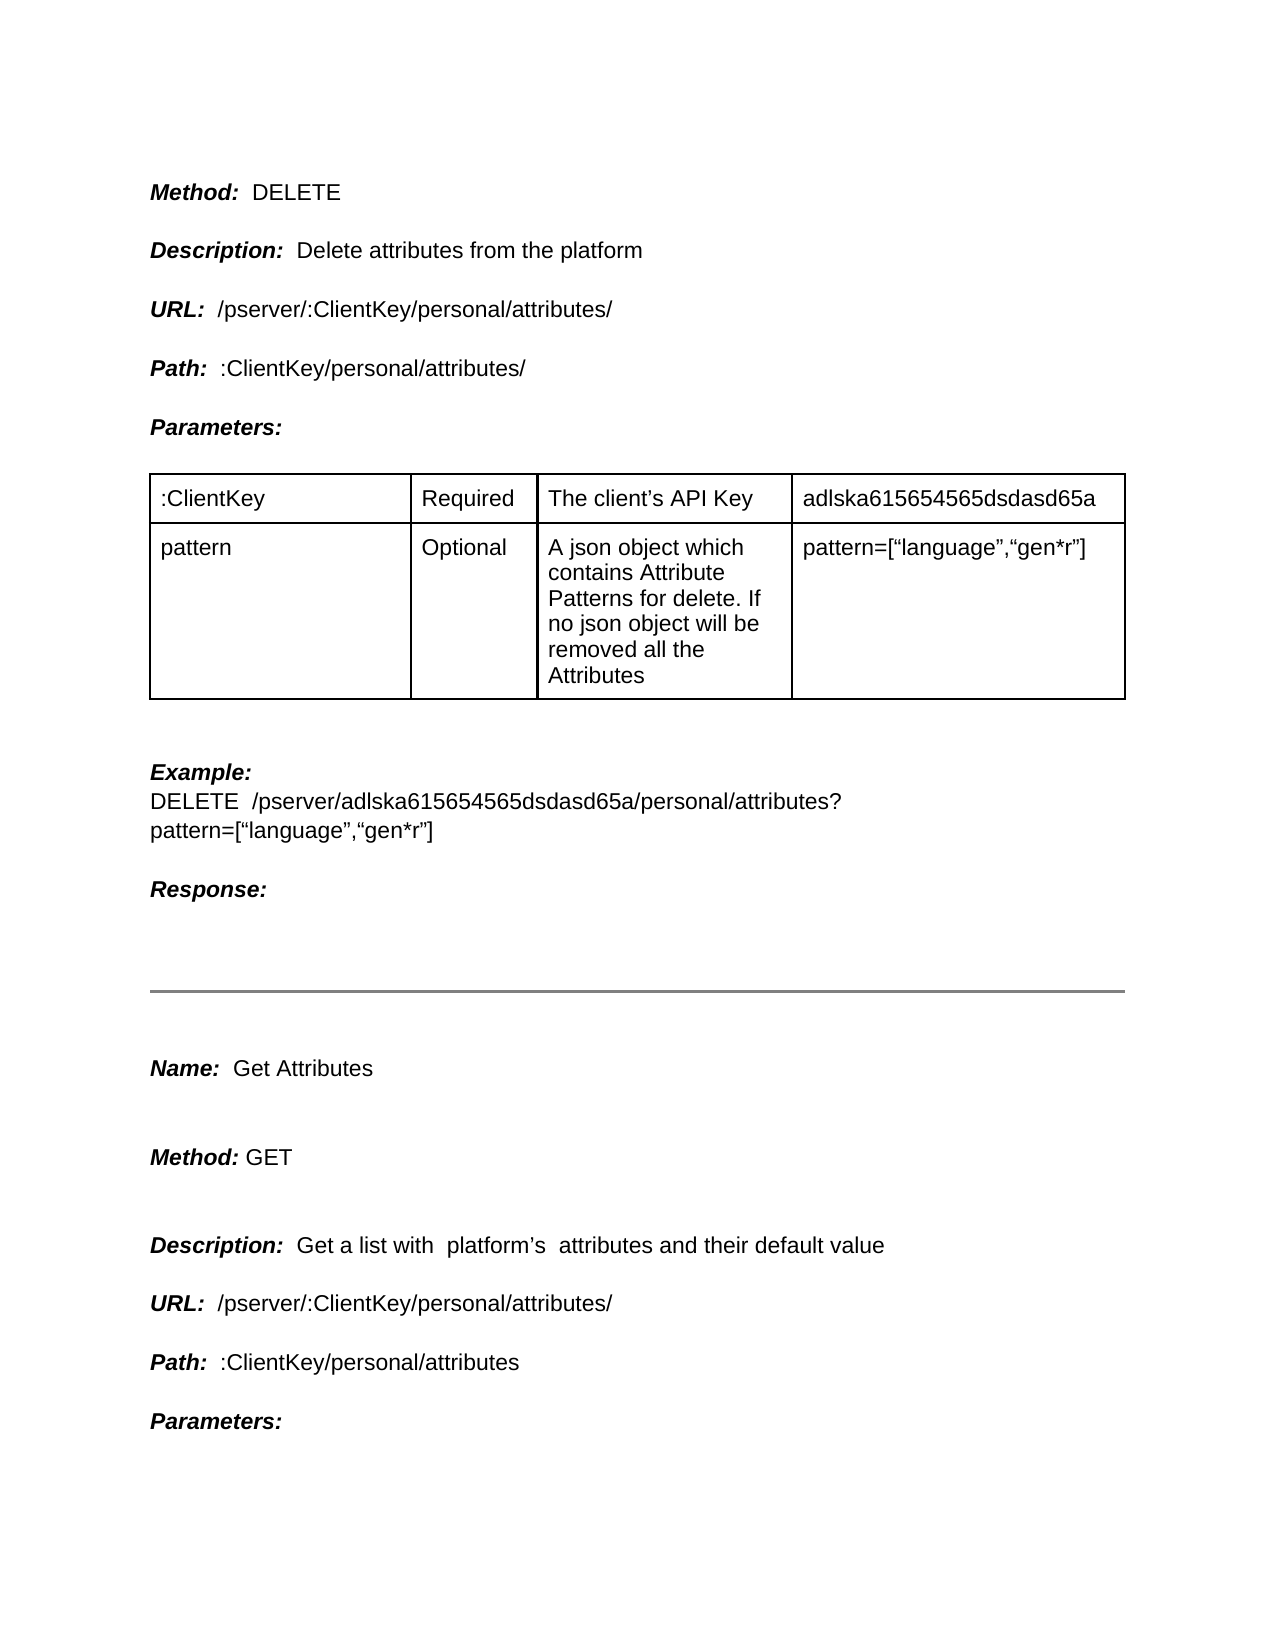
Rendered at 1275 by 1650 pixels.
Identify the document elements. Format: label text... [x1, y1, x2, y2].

text Path: :ClientKey/personal/attributes/ [150, 356, 1125, 381]
text Method: DELETE [150, 179, 1125, 205]
text Path: :ClientKey/personal/attributes [150, 1350, 1125, 1375]
text Description: Get a list with platform’s attributes and their default value [150, 1232, 1125, 1258]
table_header adlska615654565dsdasd65a [793, 475, 1124, 522]
table_header Required [412, 475, 536, 522]
table_cell Optional [412, 524, 536, 698]
text Description: Delete attributes from the platform [150, 238, 1125, 264]
text Name: Get Attributes [150, 1056, 1125, 1082]
table_header The client’s API Key [539, 475, 791, 522]
text DELETE /pserver/adlska615654565dsdasd65a/personal/attributes?pattern=[“language”,“gen*r”] [150, 788, 1125, 843]
table_cell pattern [151, 524, 410, 698]
text Parameters: [150, 414, 1125, 440]
table_cell pattern=[“language”,“gen*r”] [793, 524, 1124, 698]
table_header :ClientKey [151, 475, 410, 522]
text Method: GET [150, 1144, 1125, 1170]
text Response: [150, 877, 1125, 902]
text Example: [150, 759, 1125, 785]
text Parameters: [150, 1408, 1125, 1434]
text URL: /pserver/:ClientKey/personal/attributes/ [150, 1291, 1125, 1317]
table_cell A json object which contains Attribute Patterns for delete. If no json object will be removed all the Attributes [539, 524, 791, 698]
text URL: /pserver/:ClientKey/personal/attributes/ [150, 297, 1125, 322]
